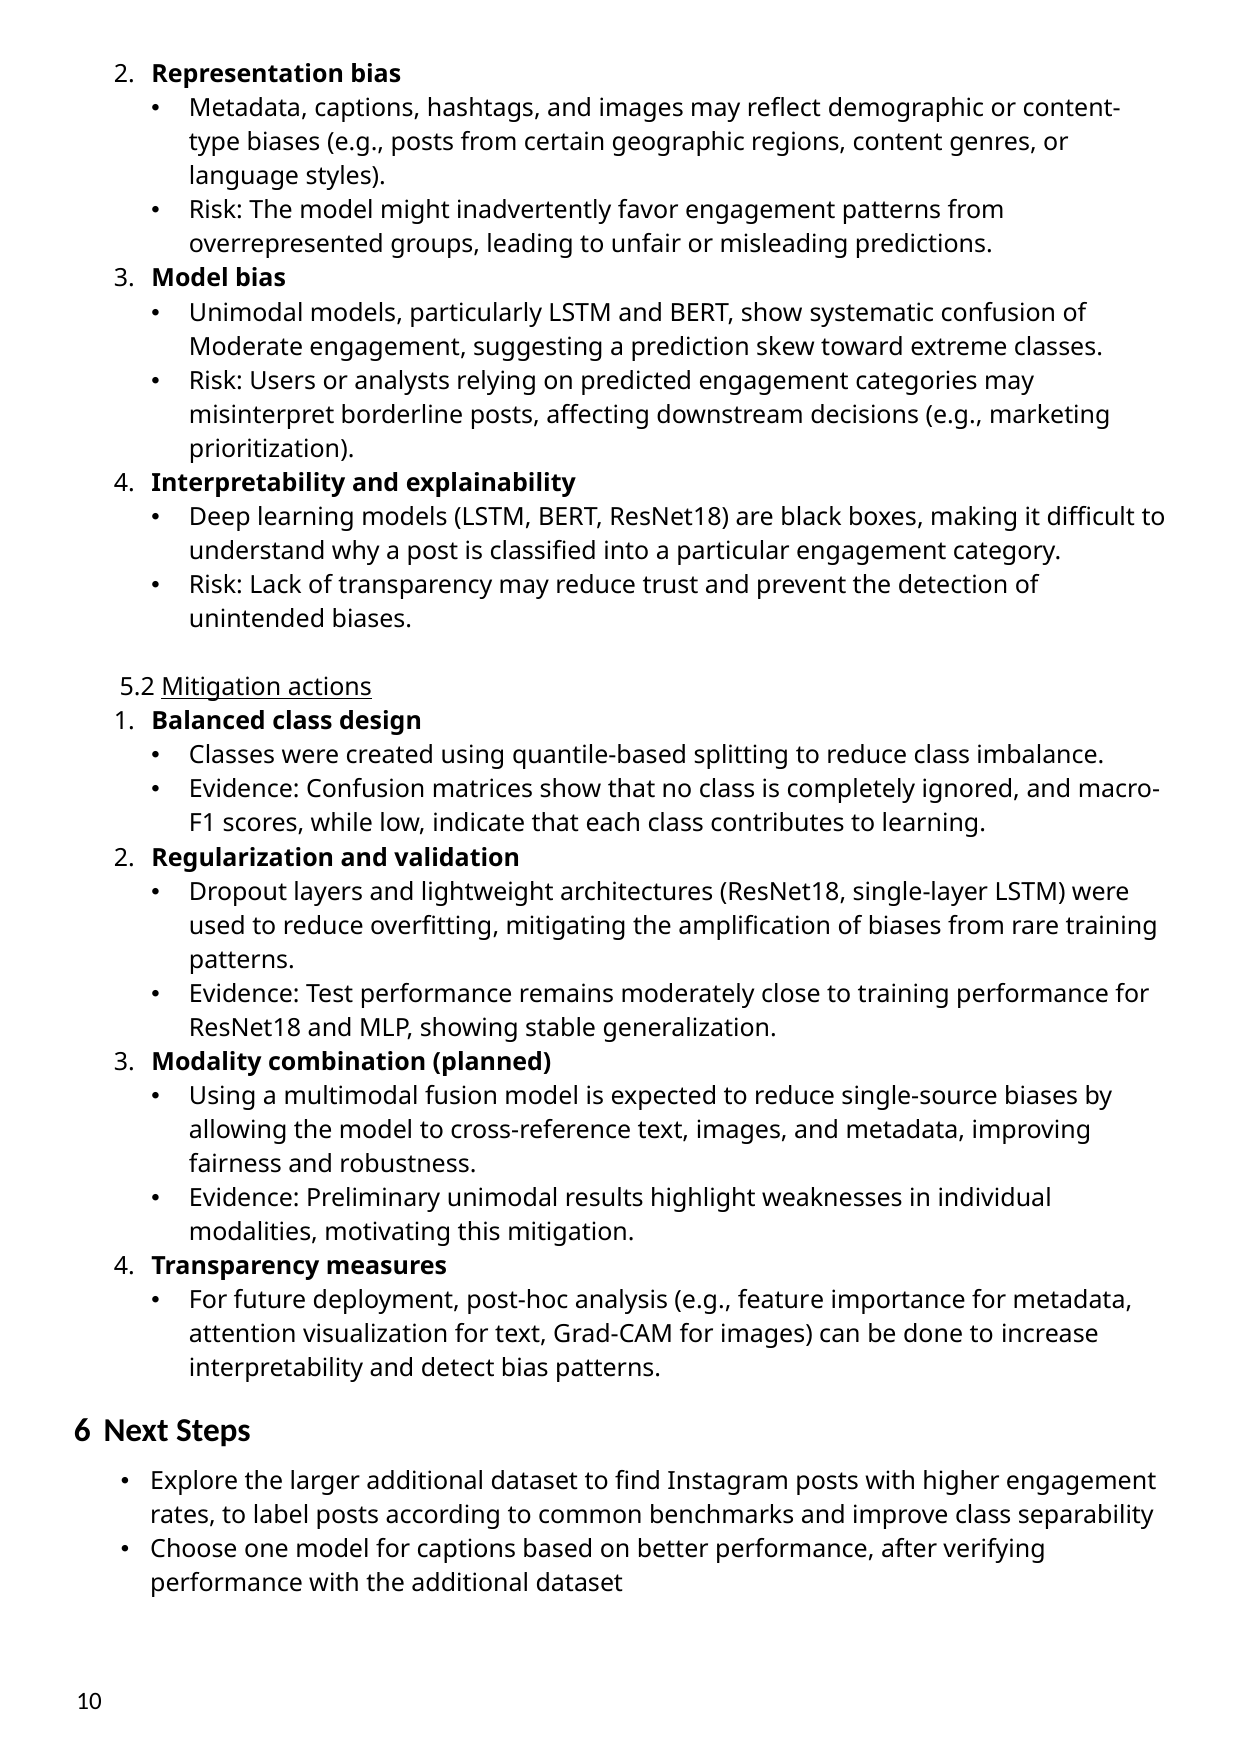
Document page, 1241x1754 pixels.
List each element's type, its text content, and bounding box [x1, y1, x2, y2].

subtitle Mitigation actions [119, 669, 1170, 703]
list Using a multimodal fusion model is expected to reduce single-source biases by allowing the model to cross-reference text, images, and metadata, improving fairness and robustness. [151, 1078, 1170, 1180]
list Risk: The model might inadvertently favor engagement patterns from overrepresented groups, leading to unfair or misleading predictions. [151, 192, 1170, 260]
list Model bias [114, 260, 1170, 294]
list Interpretability and explainability [114, 464, 1170, 498]
list Modality combination (planned) [114, 1043, 1170, 1078]
list Classes were created using quantile-based splitting to reduce class imbalance. [151, 737, 1170, 771]
list Choose one model for captions based on better performance, after verifying performance with the additional dataset [121, 1531, 1170, 1599]
list For future deployment, post-hoc analysis (e.g., feature importance for metadata, attention visualization for text, Grad-CAM for images) can be done to increase interpretability and detect bias patterns. [151, 1282, 1170, 1384]
list Dropout layers and lightweight architectures (ResNet18, single-layer LSTM) were used to reduce overfitting, mitigating the amplification of biases from rare training patterns. [151, 873, 1170, 975]
list Explore the larger additional dataset to find Instagram posts with higher engagement rates, to label posts according to common benchmarks and improve class separability [121, 1462, 1170, 1531]
list Metadata, captions, hashtags, and images may reflect demographic or content-type biases (e.g., posts from certain geographic regions, content genres, or language styles). [151, 90, 1170, 192]
list Representation bias [114, 56, 1170, 90]
list Risk: Lack of transparency may reduce trust and prevent the detection of unintended biases. [151, 567, 1170, 635]
list Evidence: Test performance remains moderately close to training performance for ResNet18 and MLP, showing stable generalization. [151, 975, 1170, 1043]
subtitle Next Steps [74, 1409, 1170, 1450]
list Balanced class design [114, 703, 1170, 737]
list Risk: Users or analysts relying on predicted engagement categories may misinterpret borderline posts, affecting downstream decisions (e.g., marketing prioritization). [151, 362, 1170, 464]
list Unimodal models, particularly LSTM and BERT, show systematic confusion of Moderate engagement, suggesting a prediction skew toward extreme classes. [151, 294, 1170, 362]
list Evidence: Confusion matrices show that no class is completely ignored, and macro-F1 scores, while low, indicate that each class contributes to learning. [151, 771, 1170, 839]
list Deep learning models (LSTM, BERT, ResNet18) are black boxes, making it difficult to understand why a post is classified into a particular engagement category. [151, 498, 1170, 567]
list Regularization and validation [114, 839, 1170, 873]
list Transparency measures [114, 1248, 1170, 1282]
list Evidence: Preliminary unimodal results highlight weaknesses in individual modalities, motivating this mitigation. [151, 1180, 1170, 1248]
